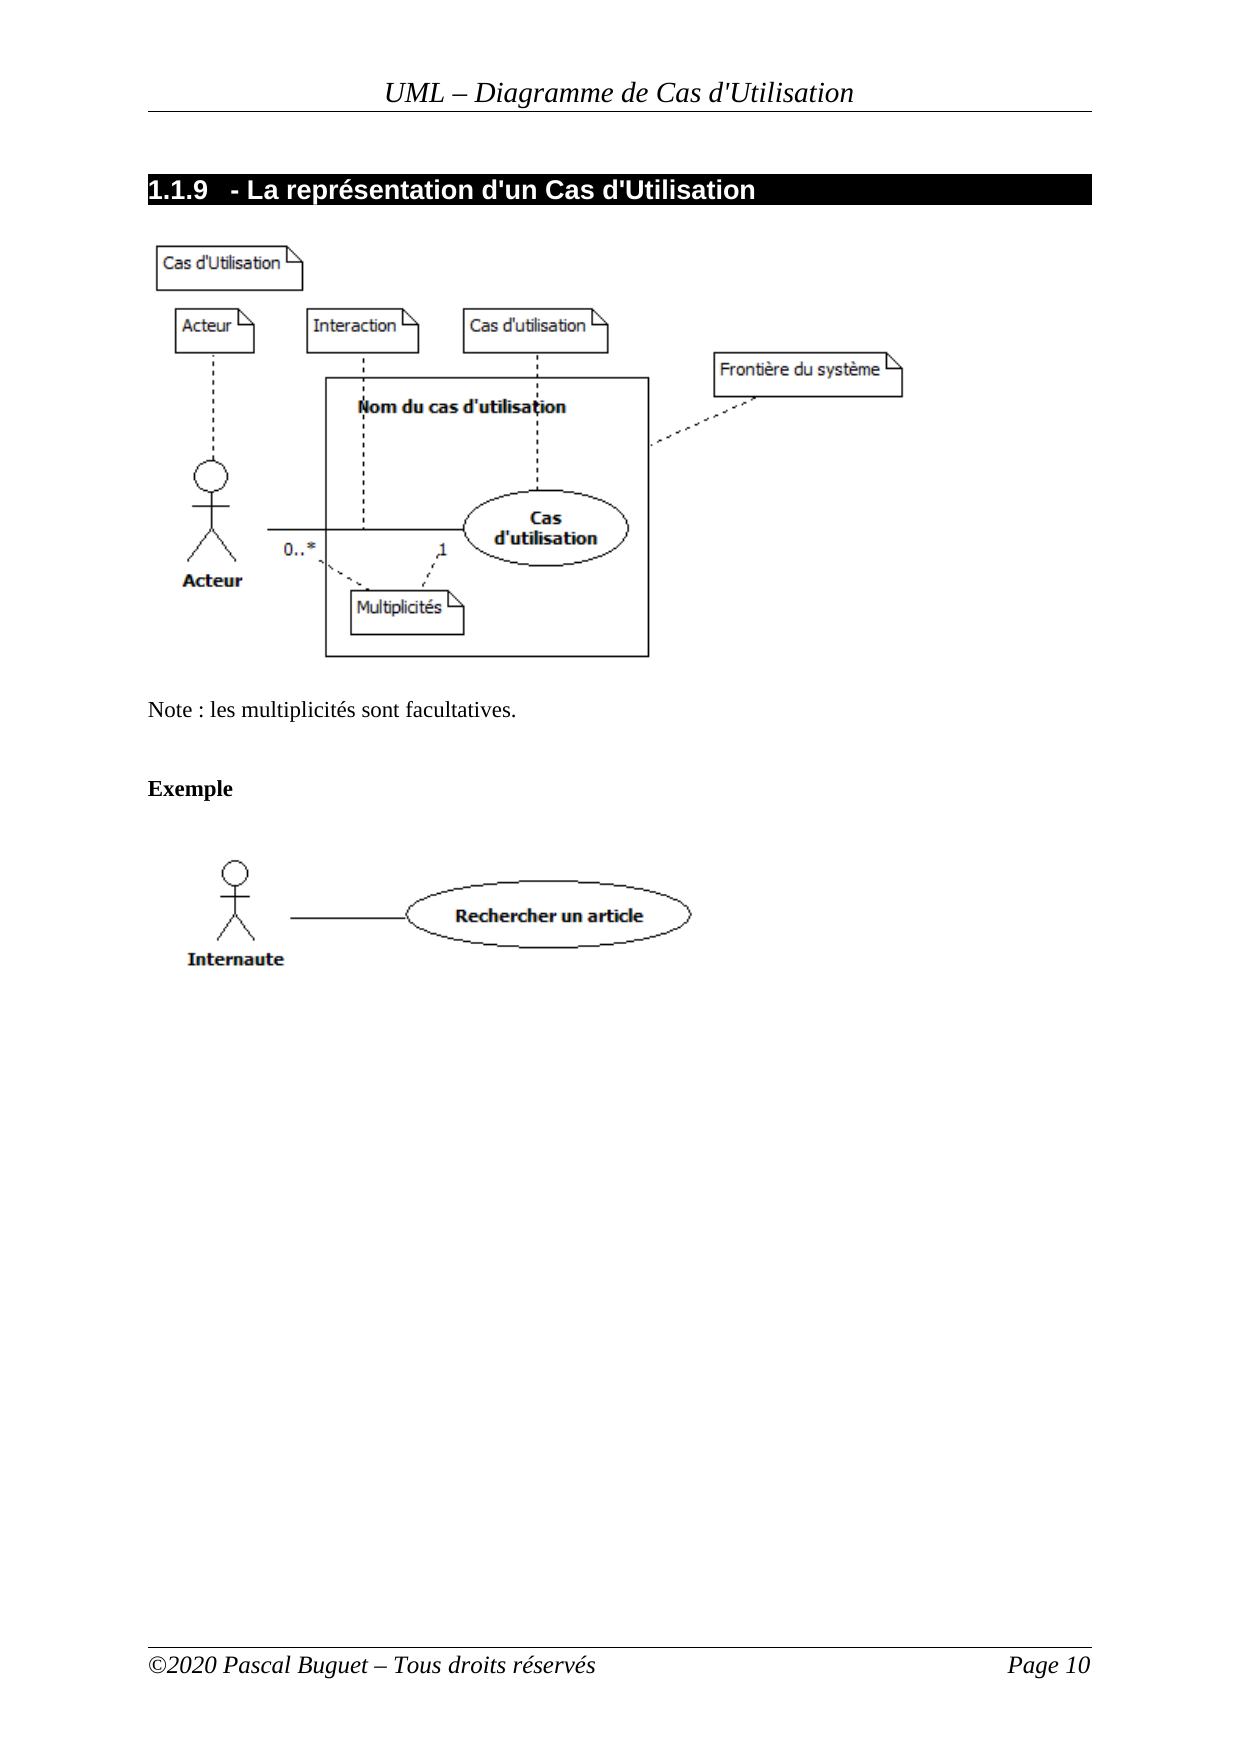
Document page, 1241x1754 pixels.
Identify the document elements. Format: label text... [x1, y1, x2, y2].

picture [149, 829, 723, 1009]
text Exemple [148, 775, 1092, 801]
text Note : les multiplicités sont facultatives. [148, 696, 1092, 722]
picture [147, 238, 911, 670]
subtitle - La représentation d'un Cas d'Utilisation [148, 174, 1092, 205]
